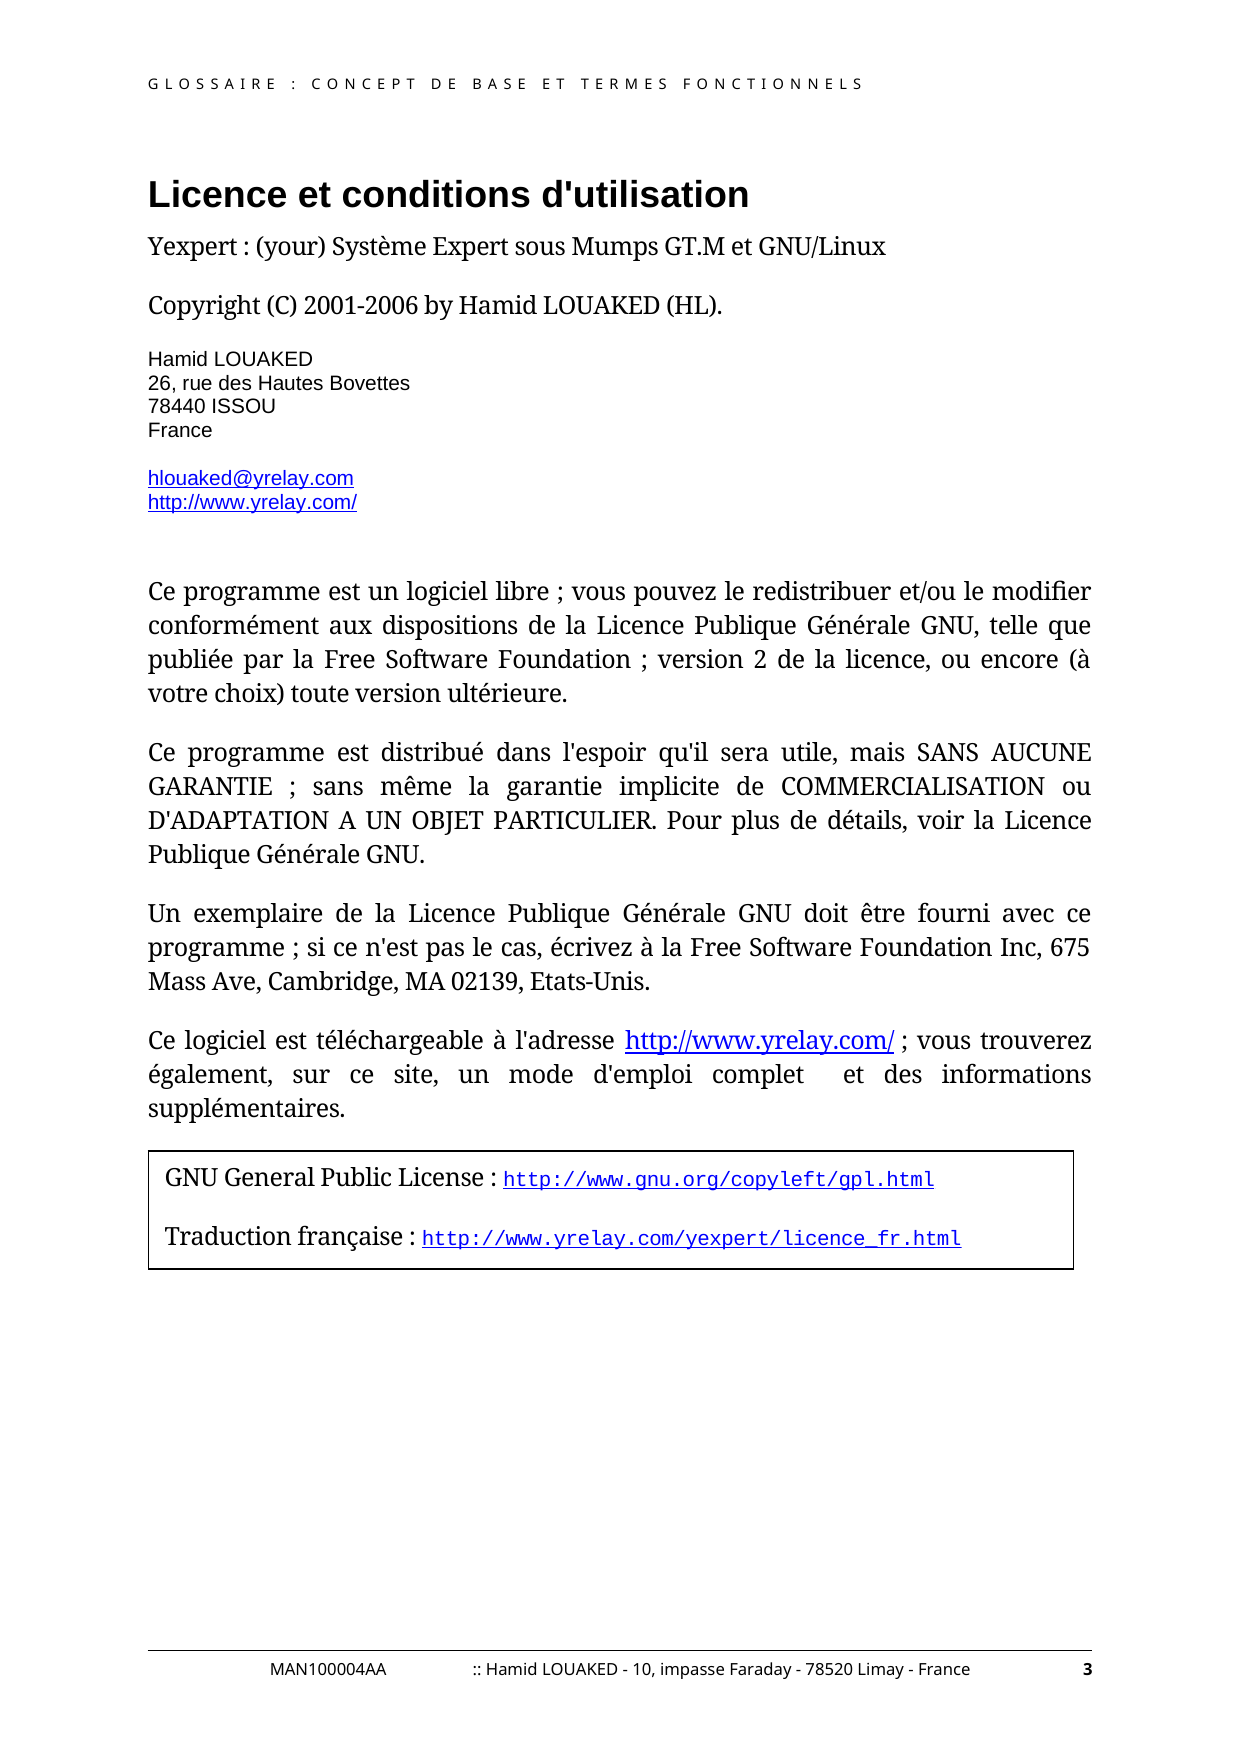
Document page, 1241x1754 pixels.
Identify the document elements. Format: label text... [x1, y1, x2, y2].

text GNU General Public License : http://www.gnu.org/copyleft/gpl.html [164, 1159, 1058, 1193]
text Copyright (C) 2001-2006 by Hamid LOUAKED (HL). [148, 287, 1092, 321]
text Ce programme est un logiciel libre ; vous pouvez le redistribuer et/ou le modifier conformément aux dispositions de la Licence Publique Générale GNU, telle que publiée par la Free Software Foundation ; version 2 de la licence, ou encore (à votre choix) toute version ultérieure. [148, 573, 1092, 709]
text http://www.yrelay.com/ [148, 490, 1092, 514]
text 26, rue des Hautes Bovettes [148, 370, 1092, 394]
text hlouaked@yrelay.com [148, 466, 1092, 490]
text Un exemplaire de la Licence Publique Générale GNU doit être fourni avec ce programme ; si ce n'est pas le cas, écrivez à la Free Software Foundation Inc, 675 Mass Ave, Cambridge, MA 02139, Etats-Unis. [148, 896, 1092, 998]
text 78440 ISSOU [148, 394, 1092, 418]
text Yexpert : (your) Système Expert sous Mumps GT.M et GNU/Linux [148, 228, 1092, 262]
text Ce programme est distribué dans l'espoir qu'il sera utile, mais SANS AUCUNE GARANTIE ; sans même la garantie implicite de COMMERCIALISATION ou D'ADAPTATION A UN OBJET PARTICULIER. Pour plus de détails, voir la Licence Publique Générale GNU. [148, 734, 1092, 871]
text Traduction française : http://www.yrelay.com/yexpert/licence_fr.html [164, 1218, 1058, 1252]
text Ce logiciel est téléchargeable à l'adresse http://www.yrelay.com/ ; vous trouverez également, sur ce site, un mode d'emploi complet et des informations supplémentaires. [148, 1023, 1092, 1125]
text Licence et conditions d'utilisation [148, 173, 1092, 216]
text Hamid LOUAKED [148, 346, 1092, 370]
text France [148, 418, 1092, 442]
